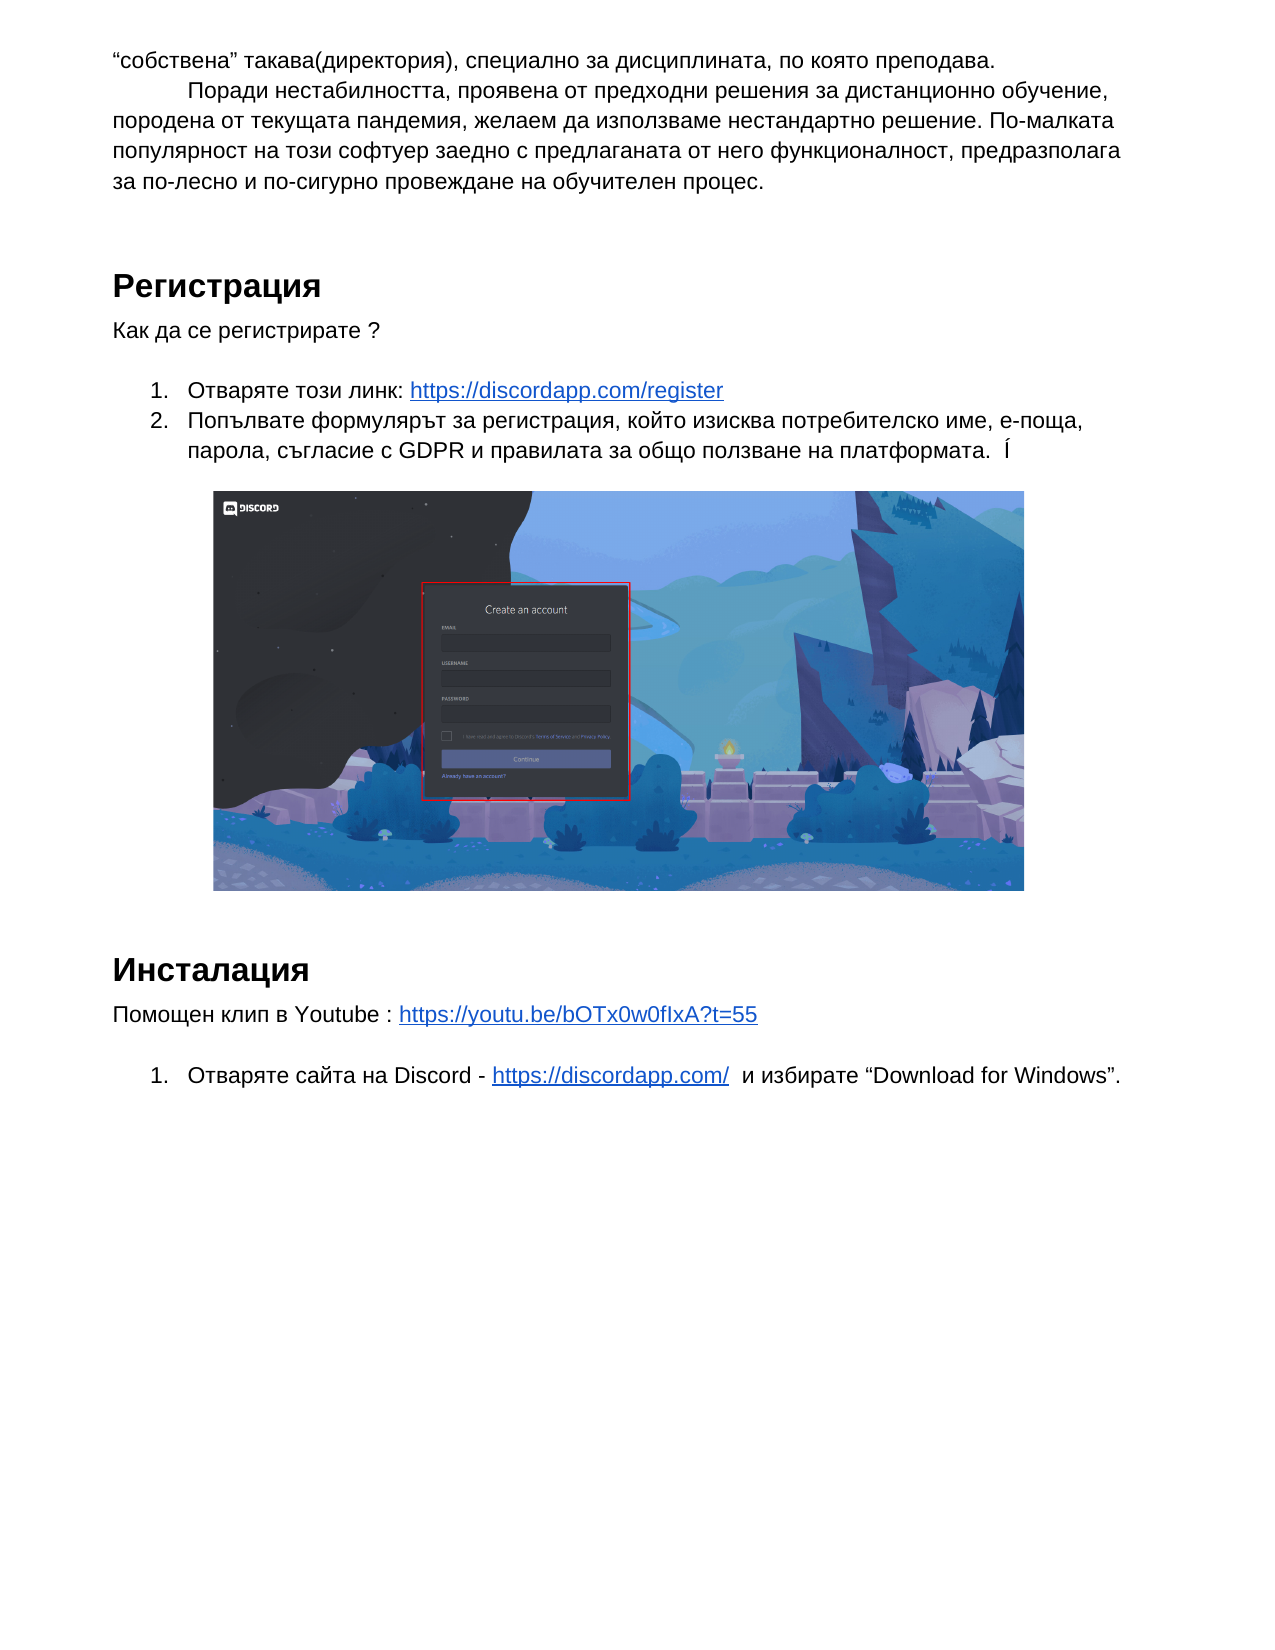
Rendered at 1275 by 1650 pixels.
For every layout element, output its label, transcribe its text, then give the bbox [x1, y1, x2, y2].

text Поради нестабилността, проявена от предходни решения за дистанционно обучение, породена от текущата пандемия, желаем да използваме нестандартно решение. По-малката популярност на този софтуер заедно с предлаганатa от него функционалност, предразполага за по-лесно и по-сигурно провеждане на обучителен процес. [112, 77, 1125, 194]
subtitle Регистрация [112, 266, 1125, 304]
text Как да се регистрирате ? [112, 317, 1125, 343]
list Отваряте сайта на Discord - https://discordapp.com/ и избирате “Download for Windows”. [150, 1062, 1125, 1088]
list Попълвате формулярът за регистрация, който изисква потребителско име, е-поща, парола, съгласие с GDPR и правилата за общо ползване на платформата. Í [150, 407, 1125, 464]
text “собствена” такава(директория), специално за дисциплината, по която преподава. [112, 47, 1125, 73]
picture [213, 491, 1025, 891]
text Помощен клип в Youtube : https://youtu.be/bOTx0w0fIxA?t=55 [112, 1001, 1125, 1028]
subtitle Инсталация [112, 505, 1125, 989]
list Отваряте този линк: https://discordapp.com/register [150, 377, 1125, 403]
